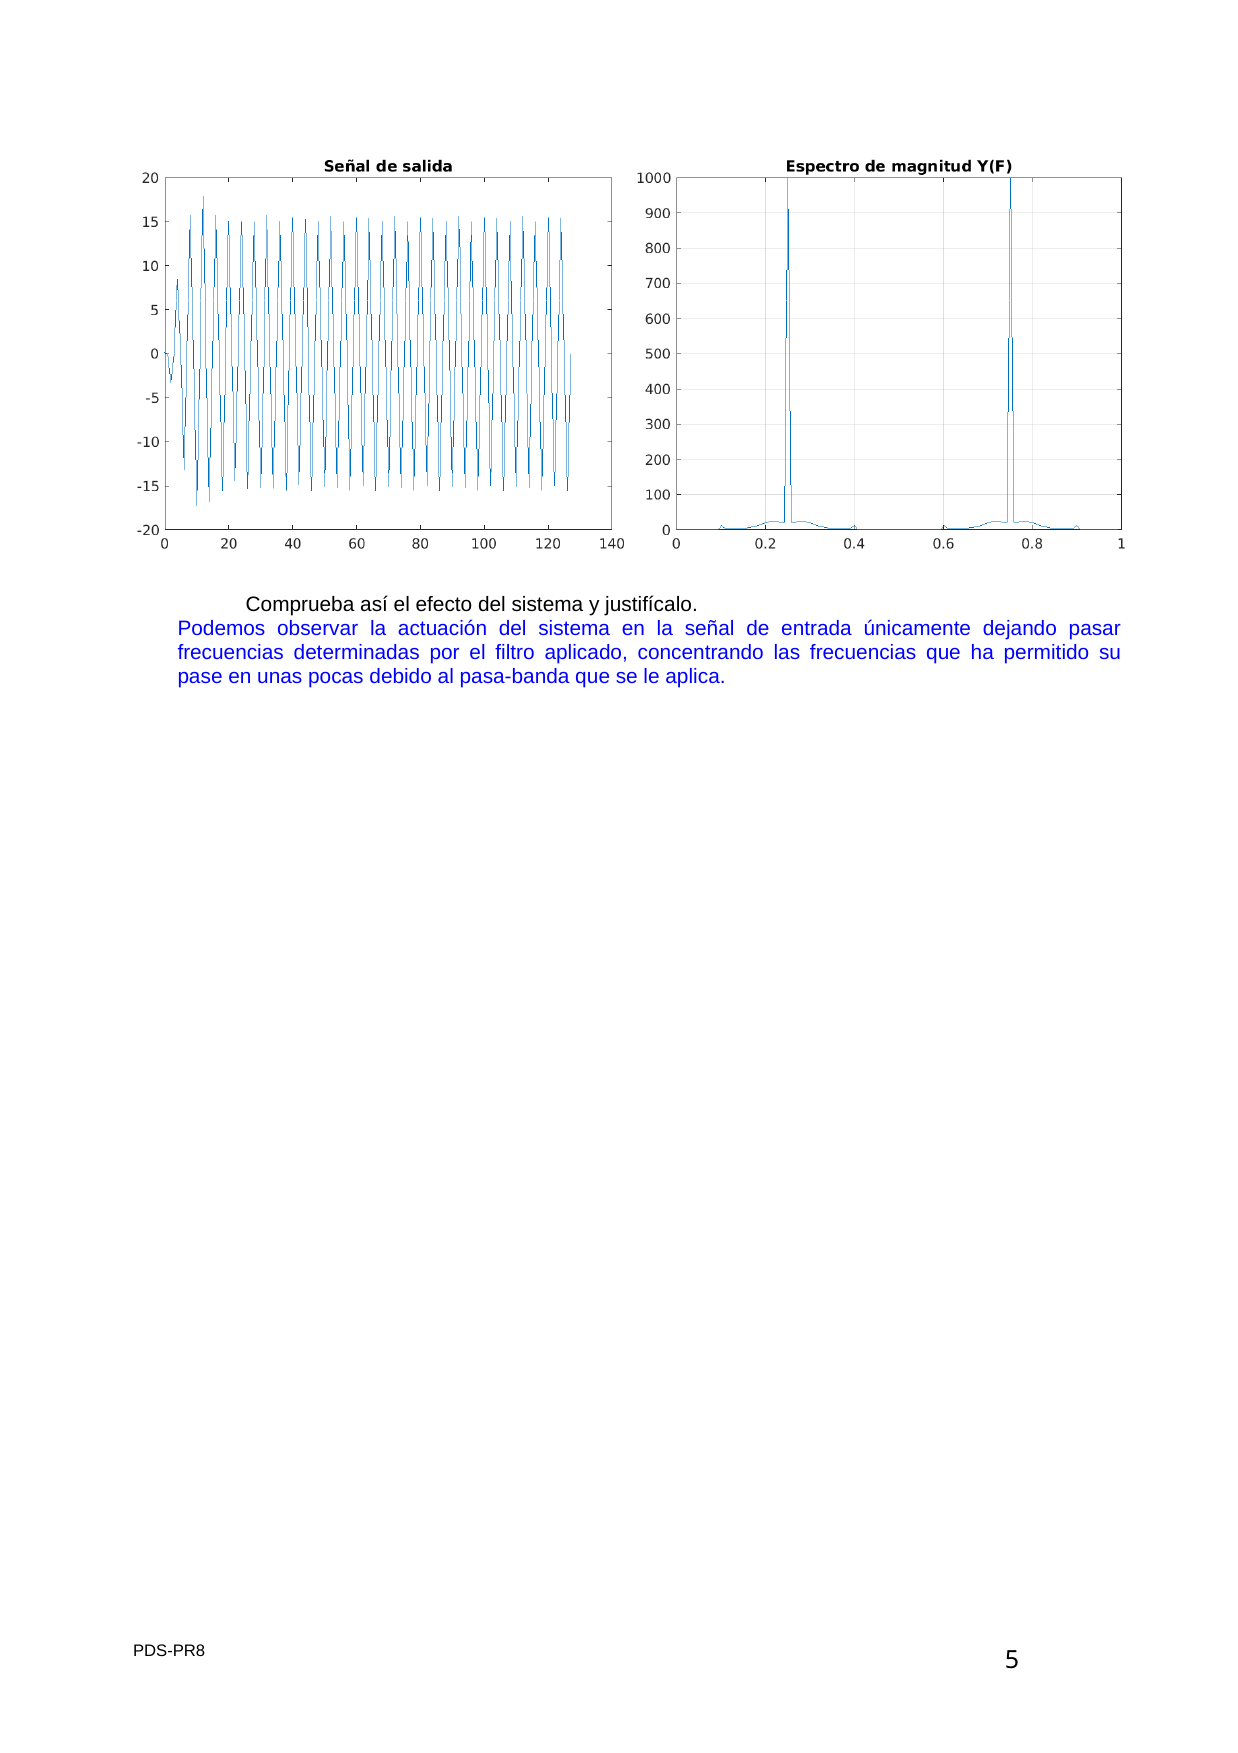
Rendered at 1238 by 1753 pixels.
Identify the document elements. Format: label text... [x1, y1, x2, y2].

subtitle Podemos observar la actuación del sistema en la señal de entrada únicamente dejando pasar frecuencias determinadas por el filtro aplicado, concentrando las frecuencias que ha permitido su pase en unas pocas debido al pasa-banda que se le aplica. [177, 616, 1122, 688]
picture [636, 158, 1125, 550]
picture [136, 158, 625, 550]
subtitle Comprueba así el efecto del sistema y justifícalo. [245, 592, 1122, 616]
